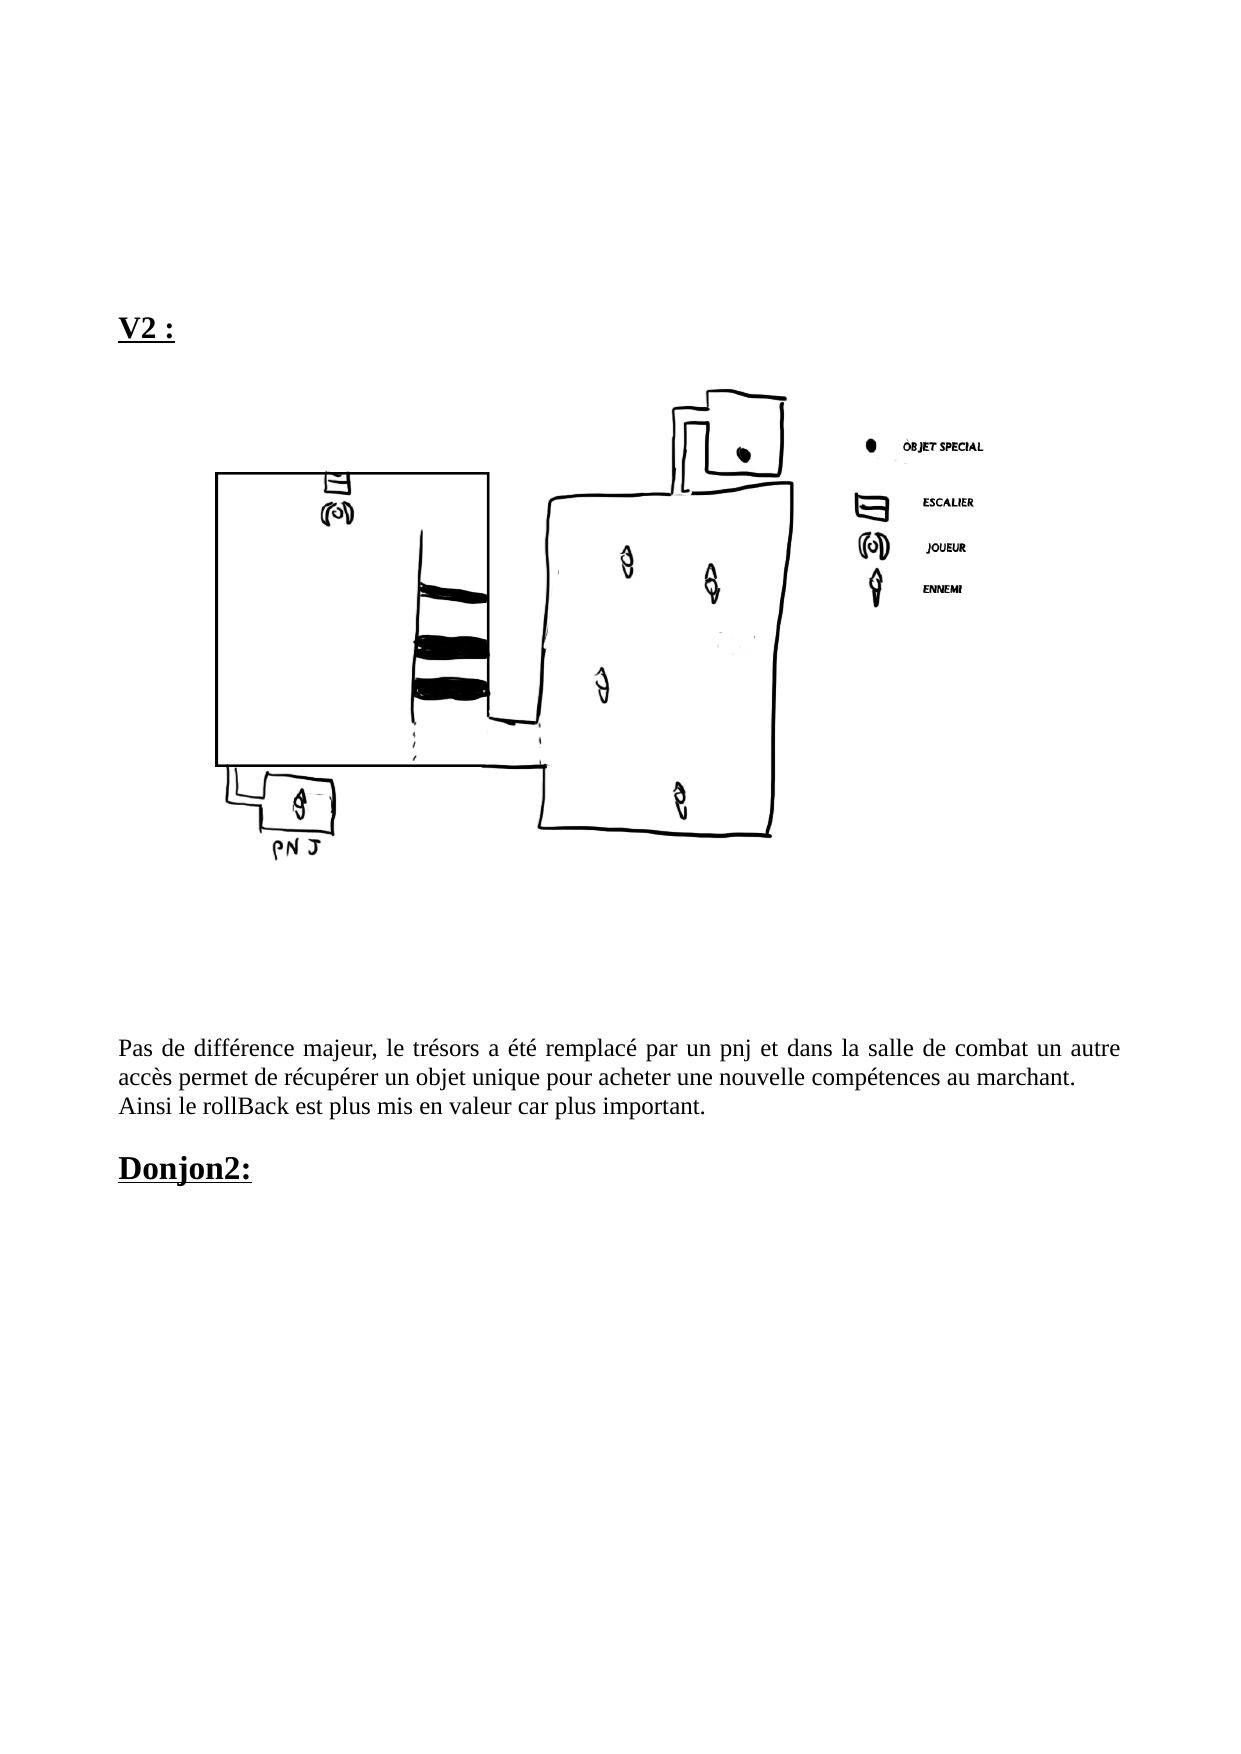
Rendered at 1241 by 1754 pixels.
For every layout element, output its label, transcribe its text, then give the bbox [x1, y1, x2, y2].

picture [118, 381, 1123, 969]
text Donjon2: [118, 1148, 1122, 1187]
text Pas de différence majeur, le trésors a été remplacé par un pnj et dans la salle de combat un autre accès permet de récupérer un objet unique pour acheter une nouvelle compétences au marchant. [118, 1033, 1122, 1091]
text Ainsi le rollBack est plus mis en valeur car plus important. [118, 1091, 1122, 1120]
text V2 : [118, 310, 1122, 346]
